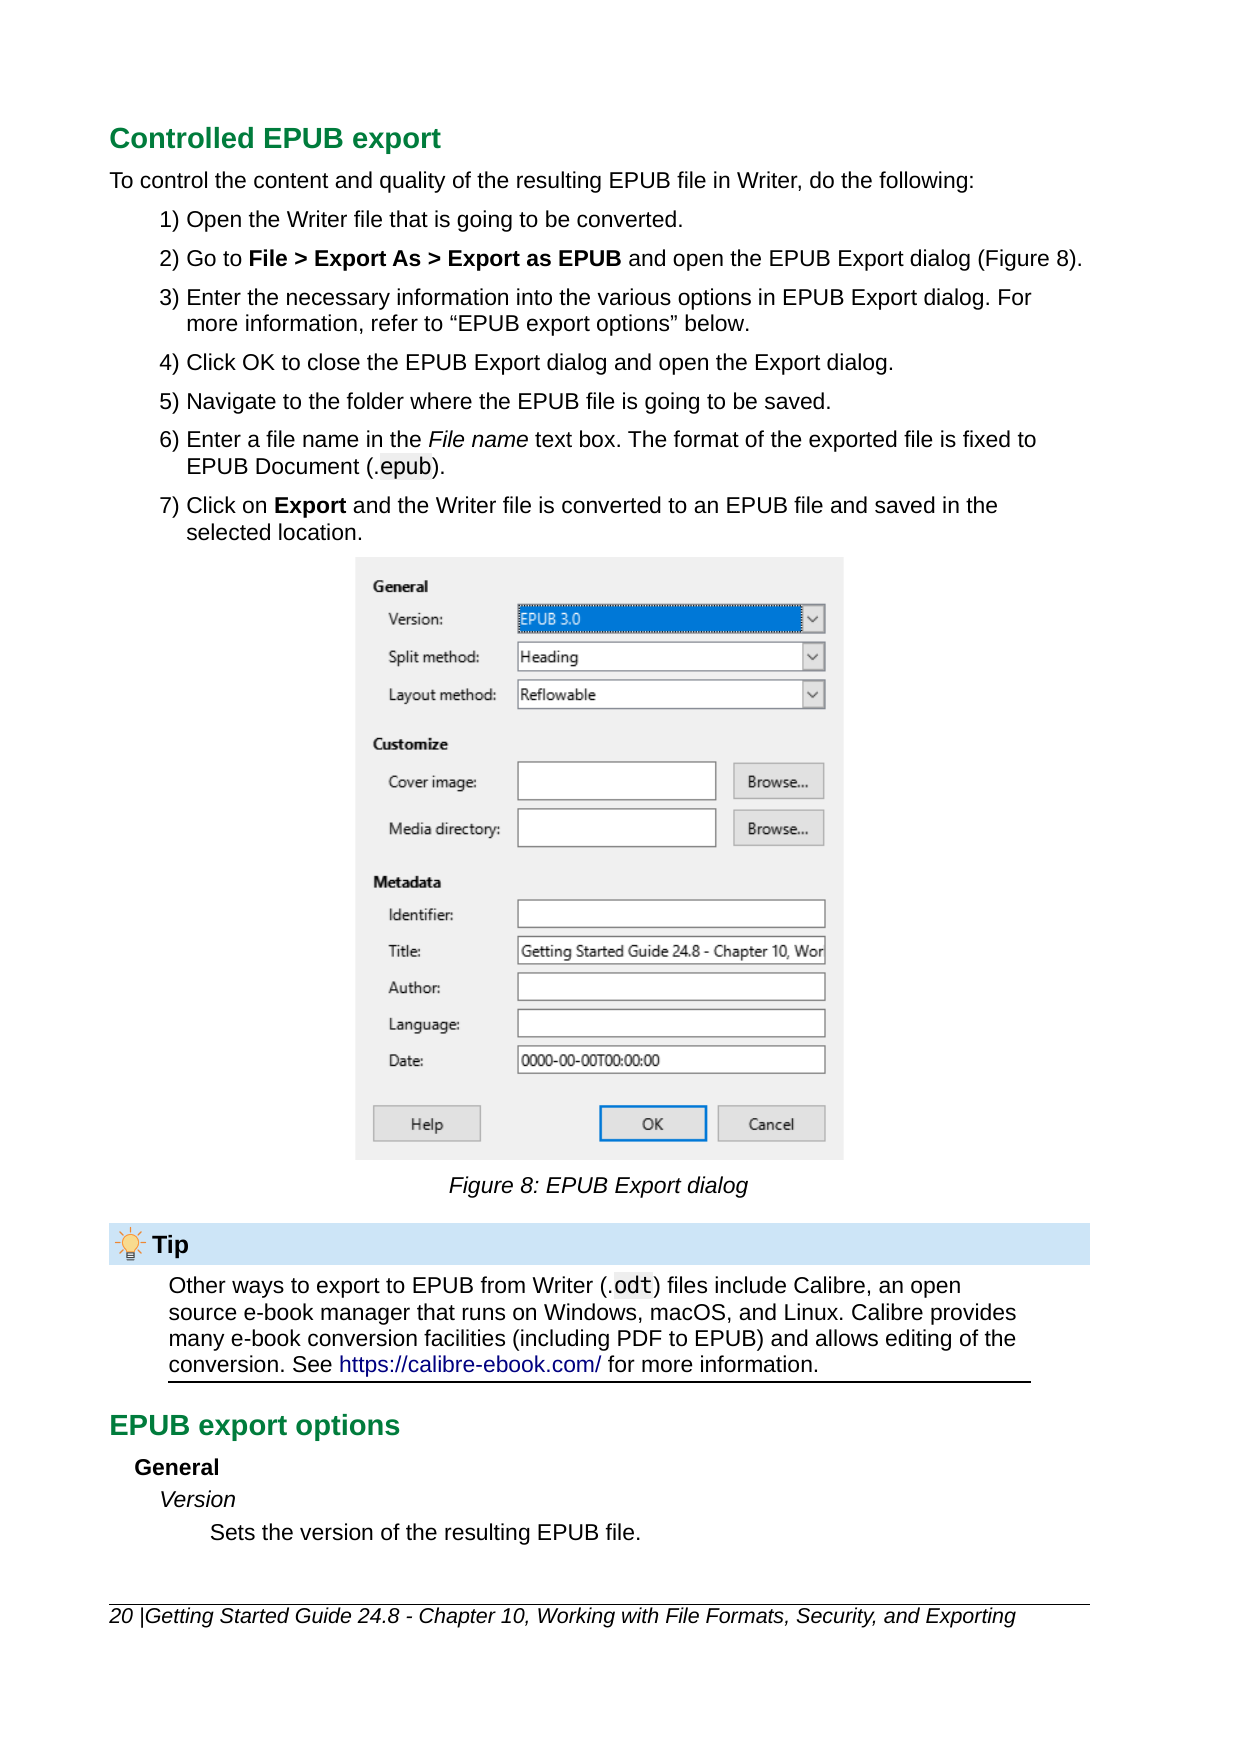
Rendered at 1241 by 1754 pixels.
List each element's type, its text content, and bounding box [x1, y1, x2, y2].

text Version [159, 1486, 1090, 1512]
text Other ways to export to EPUB from Writer (.odt) files include Calibre, an open source e‑book manager that runs on Windows, macOS, and Linux. Calibre provides many e‑book conversion facilities (including PDF to EPUB) and allows editing of the conversion. See https://calibre-ebook.com/ for more information. [168, 1272, 1031, 1381]
text Sets the version of the resulting EPUB file. [209, 1519, 1090, 1545]
subtitle Controlled EPUB export [109, 121, 1090, 154]
picture [355, 557, 844, 1160]
list To control the content and quality of the resulting EPUB file in Writer, do the following: [109, 167, 1090, 193]
subtitle EPUB export options [109, 1408, 1090, 1441]
list Enter the necessary information into the various options in EPUB Export dialog. For more information, refer to “EPUB export options” below. [186, 283, 1090, 336]
list Open the Writer file that is going to be converted. [186, 206, 1090, 232]
list Go to File > Export As > Export as EPUB and open the EPUB Export dialog (Figure 8). [186, 245, 1090, 271]
list Click OK to close the EPUB Export dialog and open the Export dialog. [186, 349, 1090, 375]
list Click on Export and the Writer file is converted to an EPUB file and saved in the selected location. [186, 492, 1090, 545]
text Figure 8: EPUB Export dialog [355, 1172, 844, 1198]
list Enter a file name in the File name text box. The format of the exported file is fixed to EPUB Document (.epub). [186, 426, 1090, 480]
subtitle Tip [151, 1223, 1090, 1265]
list Navigate to the folder where the EPUB file is going to be saved. [186, 388, 1090, 414]
text General [134, 1453, 1090, 1480]
